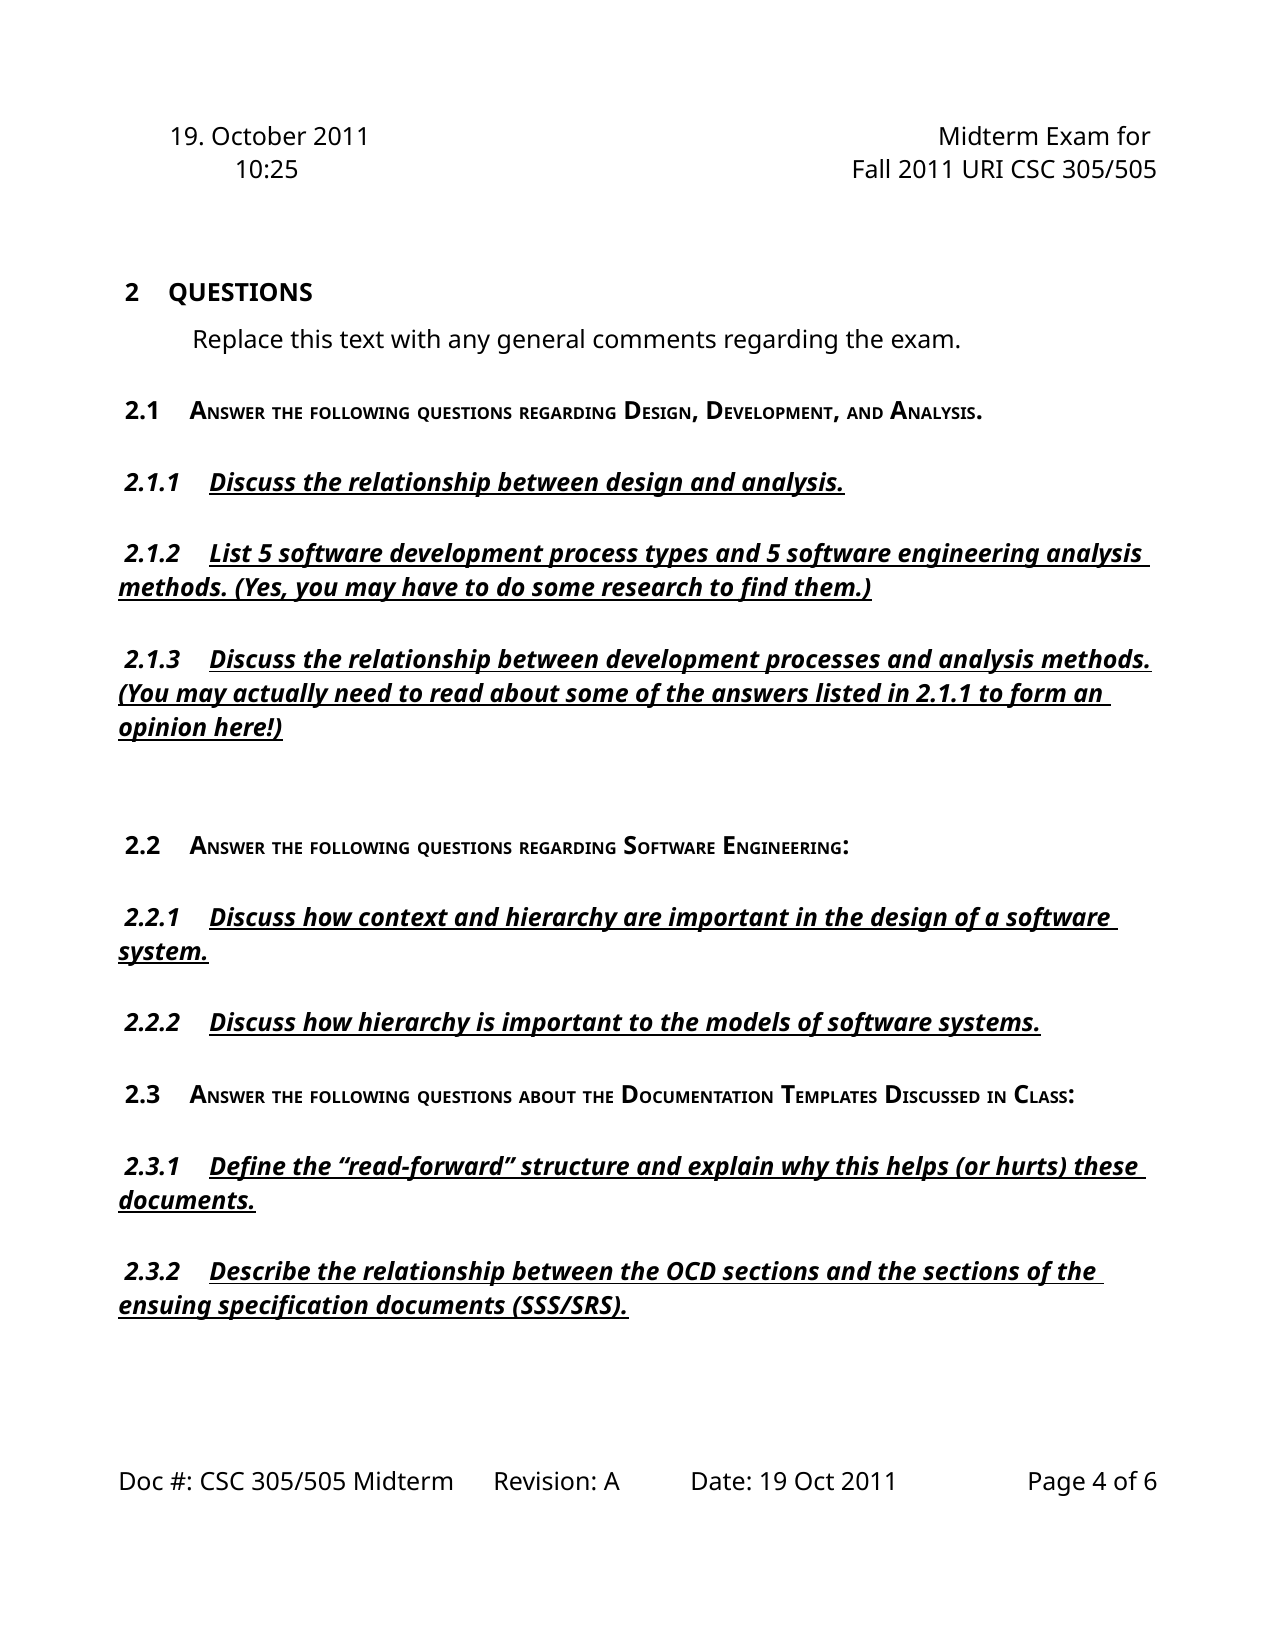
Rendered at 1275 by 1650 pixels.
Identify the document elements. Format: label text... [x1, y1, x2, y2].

subtitle Answer the following questions regarding Software Engineering: [118, 828, 1157, 862]
subtitle Questions [118, 275, 1157, 309]
subtitle Discuss the relationship between design and analysis. [118, 464, 1157, 498]
subtitle List 5 software development process types and 5 software engineering analysis methods. (Yes, you may have to do some research to find them.) [118, 536, 1157, 604]
subtitle Define the “read-forward” structure and explain why this helps (or hurts) these documents. [118, 1148, 1157, 1216]
subtitle Describe the relationship between the OCD sections and the sections of the ensuing specification documents (SSS/SRS). [118, 1254, 1157, 1322]
subtitle Discuss how hierarchy is important to the models of software systems. [118, 1005, 1157, 1039]
subtitle Discuss the relationship between development processes and analysis methods. (You may actually need to read about some of the answers listed in 2.1.1 to form an opinion here!) [118, 642, 1157, 744]
text Replace this text with any general comments regarding the exam. [118, 321, 1157, 355]
subtitle Discuss how context and hierarchy are important in the design of a software system. [118, 899, 1157, 968]
subtitle Answer the following questions about the Documentation Templates Discussed in Class: [118, 1077, 1157, 1111]
subtitle Answer the following questions regarding Design, Development, and Analysis. [118, 393, 1157, 427]
